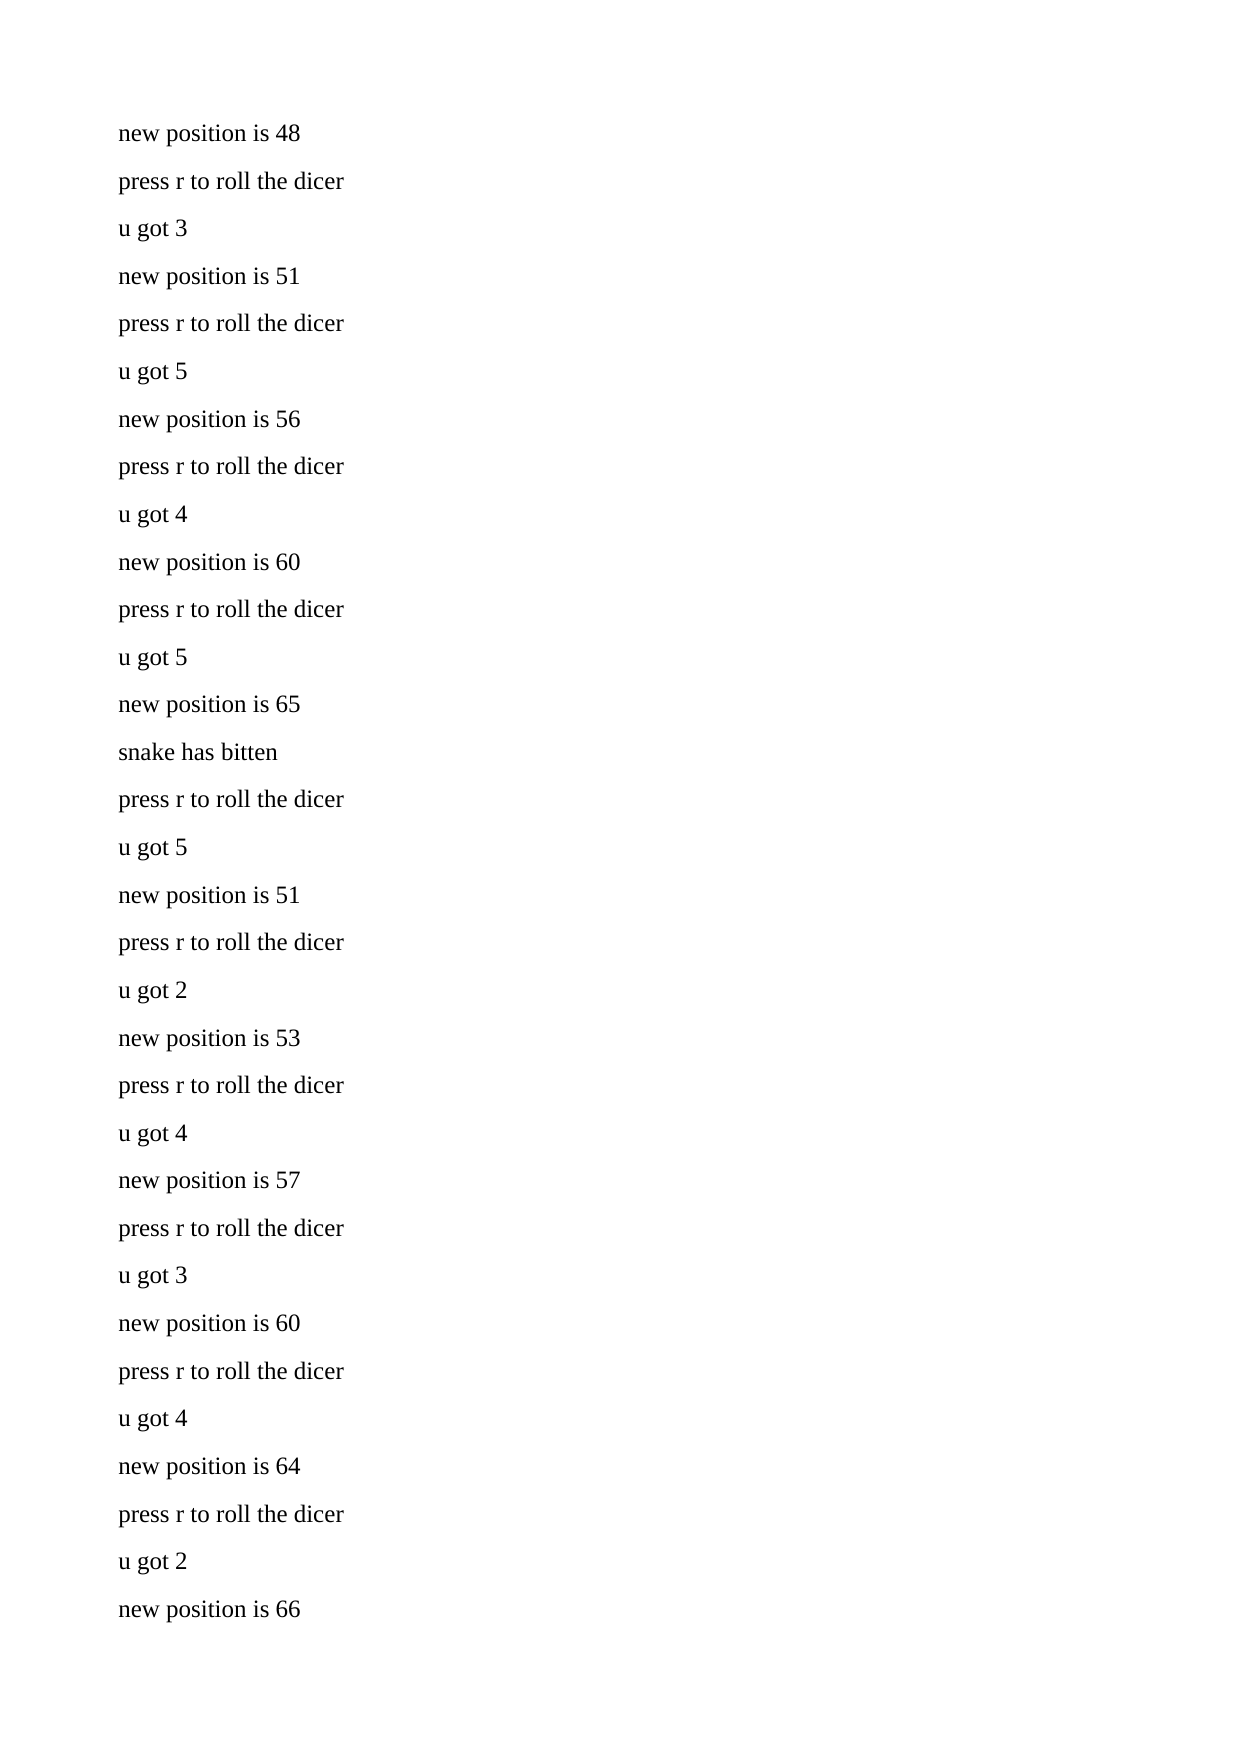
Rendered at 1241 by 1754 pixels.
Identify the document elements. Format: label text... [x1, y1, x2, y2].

text press r to roll the dicer [118, 308, 1122, 337]
text snake has bitten [118, 737, 1122, 766]
text new position is 66 [118, 1594, 1122, 1623]
text new position is 53 [118, 1023, 1122, 1051]
text press r to roll the dicer [118, 166, 1122, 194]
text press r to roll the dicer [118, 451, 1122, 480]
text new position is 51 [118, 880, 1122, 908]
text u got 2 [118, 975, 1122, 1004]
text u got 4 [118, 1118, 1122, 1147]
text press r to roll the dicer [118, 594, 1122, 623]
text u got 3 [118, 213, 1122, 242]
text u got 2 [118, 1546, 1122, 1575]
text u got 3 [118, 1261, 1122, 1289]
text new position is 56 [118, 404, 1122, 432]
text press r to roll the dicer [118, 784, 1122, 813]
text new position is 65 [118, 689, 1122, 718]
text press r to roll the dicer [118, 1070, 1122, 1099]
text u got 5 [118, 832, 1122, 861]
text new position is 60 [118, 547, 1122, 575]
text u got 5 [118, 642, 1122, 671]
text new position is 51 [118, 261, 1122, 290]
text new position is 64 [118, 1451, 1122, 1480]
text new position is 57 [118, 1165, 1122, 1194]
text press r to roll the dicer [118, 1213, 1122, 1242]
text u got 4 [118, 499, 1122, 528]
text u got 4 [118, 1403, 1122, 1432]
text new position is 48 [118, 118, 1122, 147]
text new position is 60 [118, 1308, 1122, 1337]
text press r to roll the dicer [118, 927, 1122, 956]
text press r to roll the dicer [118, 1499, 1122, 1527]
text u got 5 [118, 356, 1122, 385]
text press r to roll the dicer [118, 1356, 1122, 1384]
